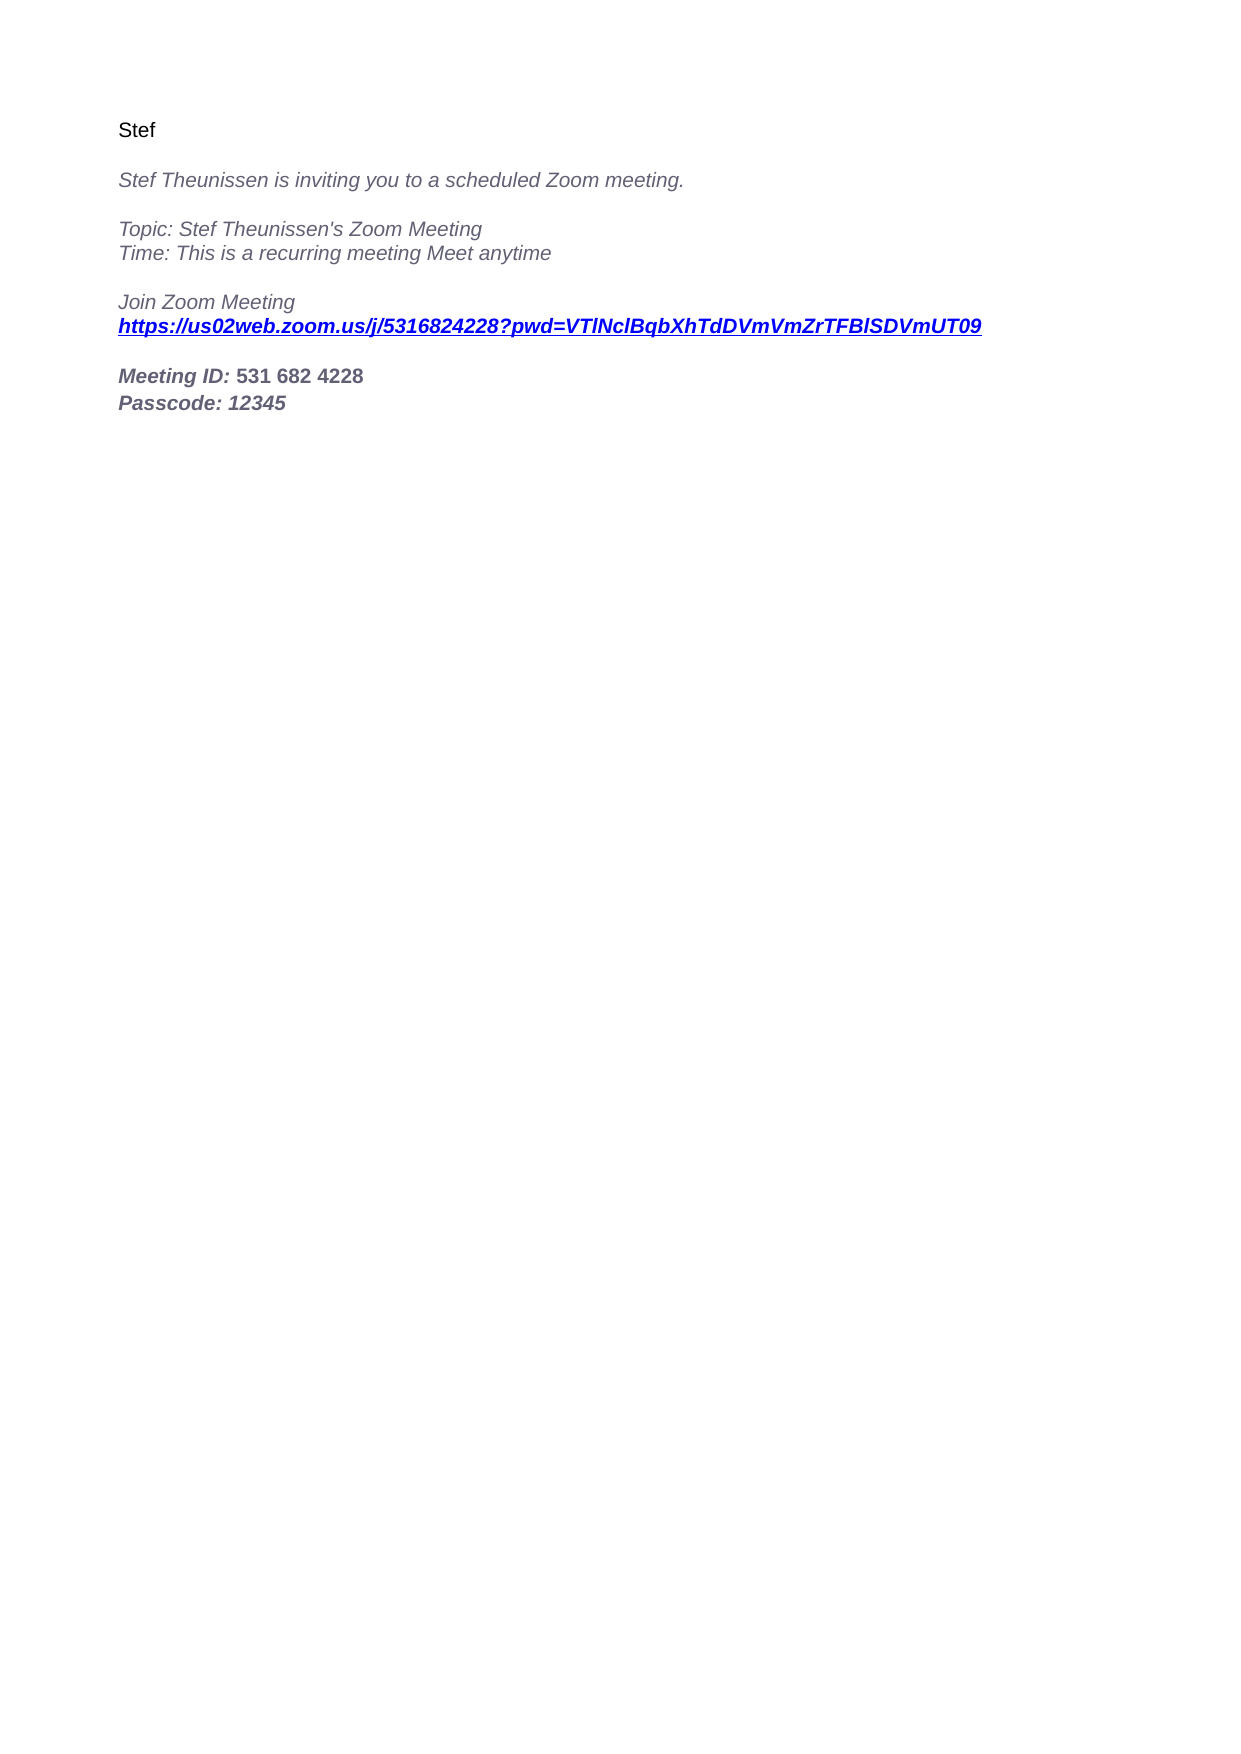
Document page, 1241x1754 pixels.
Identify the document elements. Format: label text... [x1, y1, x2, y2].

text Stef Stef Theunissen is inviting you to a scheduled Zoom meeting. Topic: Stef Theunissen's Zoom Meeting Time: This is a recurring meeting Meet anytime Join Zoom Meeting https://us02web.zoom.us/j/5316824228?pwd=VTlNclBqbXhTdDVmVmZrTFBlSDVmUT09 Meeting ID: 531 682 4228 Passcode: 12345 [118, 118, 1122, 416]
